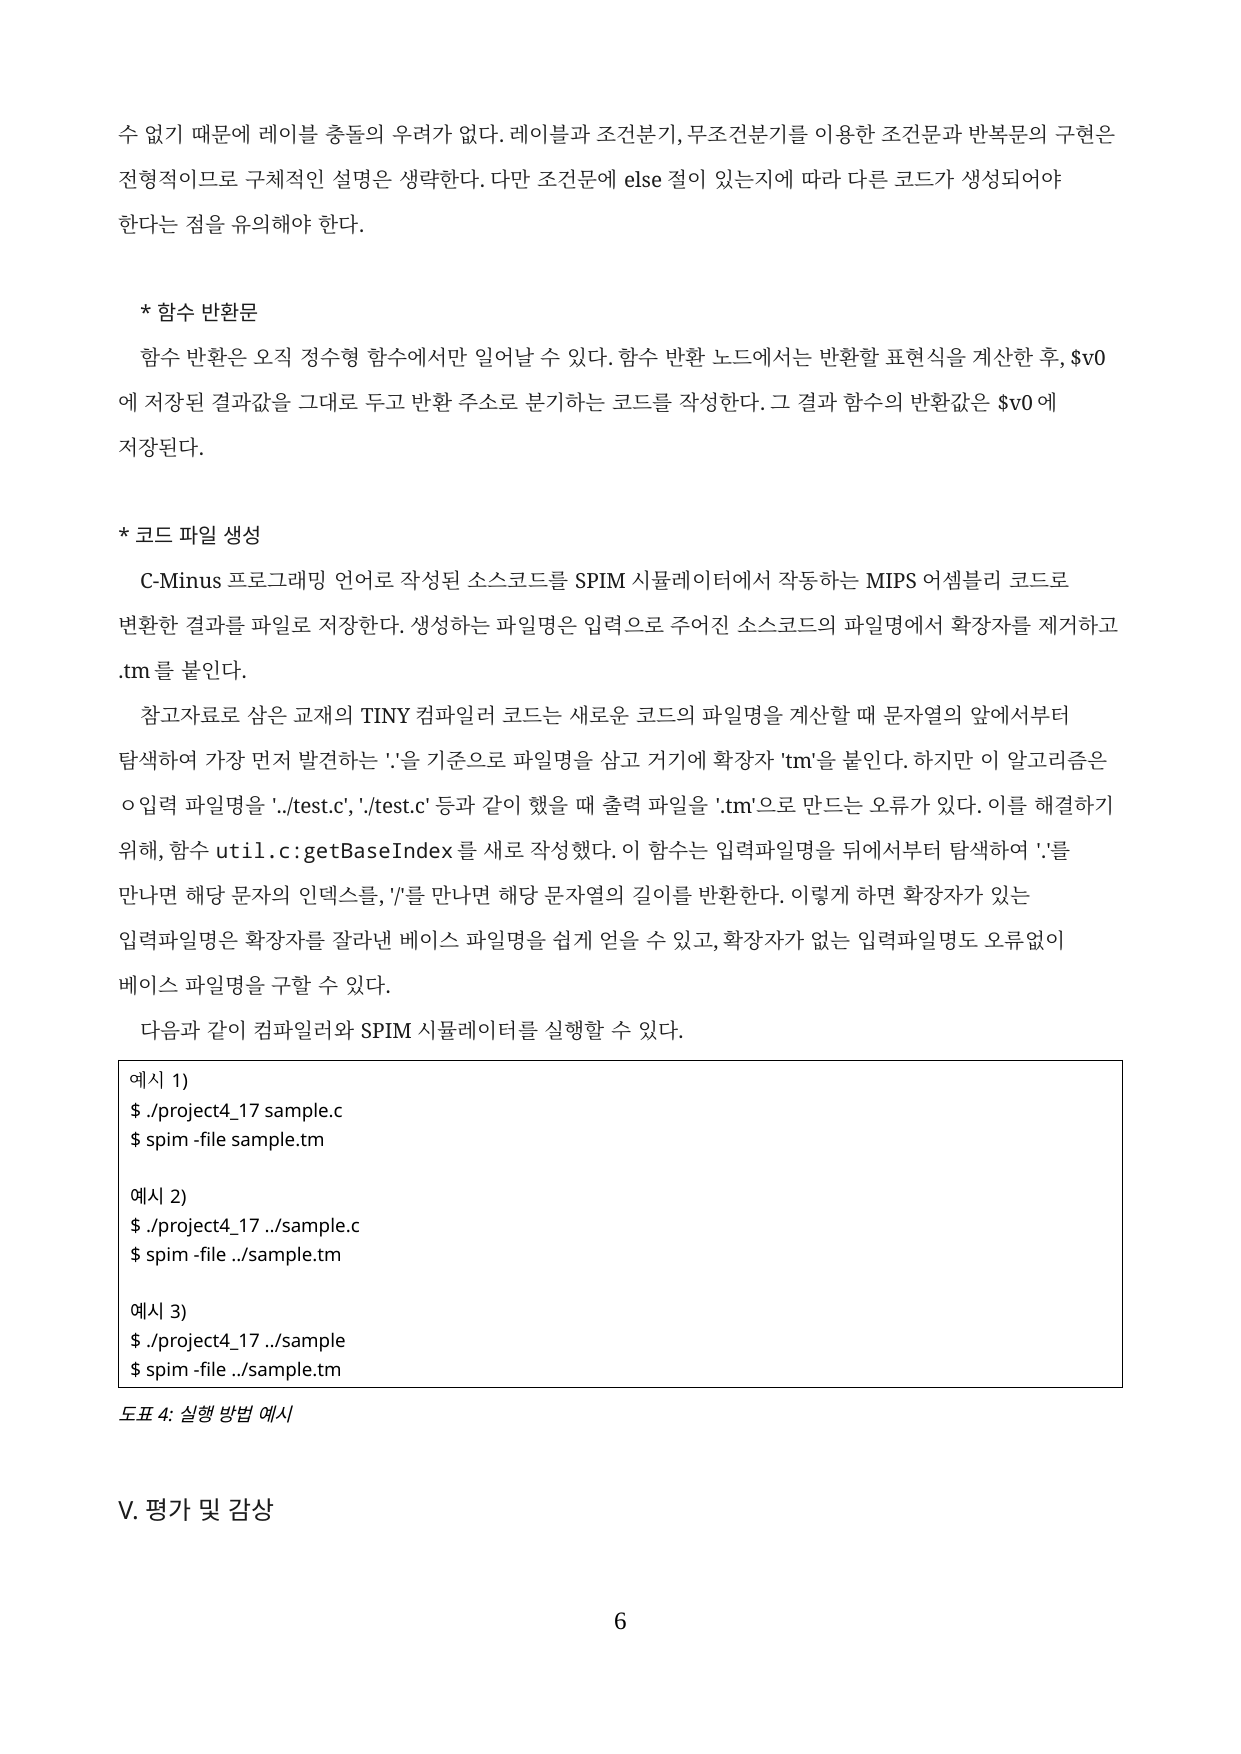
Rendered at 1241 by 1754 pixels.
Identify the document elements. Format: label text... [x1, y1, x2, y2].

text * 함수 반환문 [118, 296, 1122, 326]
text 참고자료로 삼은 교재의 TINY 컴파일러 코드는 새로운 코드의 파일명을 계산할 때 문자열의 앞에서부터 탐색하여 가장 먼저 발견하는 '.'을 기준으로 파일명을 삼고 거기에 확장자 'tm'을 붙인다. 하지만 이 알고리즘은 ㅇ입력 파일명을 '../test.c', './test.c' 등과 같이 했을 때 출력 파일을 '.tm'으로 만드는 오류가 있다. 이를 해결하기 위해, 함수 util.c:getBaseIndex를 새로 작성했다. 이 함수는 입력파일명을 뒤에서부터 탐색하여 '.'를 만나면 해당 문자의 인덱스를, '/'를 만나면 해당 문자열의 길이를 반환한다. 이렇게 하면 확장자가 있는 입력파일명은 확장자를 잘라낸 베이스 파일명을 쉽게 얻을 수 있고, 확장자가 없는 입력파일명도 오류없이 베이스 파일명을 구할 수 있다. [118, 699, 1122, 999]
text 다음과 같이 컴파일러와 SPIM 시뮬레이터를 실행할 수 있다. [118, 1014, 1122, 1045]
text 함수 반환은 오직 정수형 함수에서만 일어날 수 있다. 함수 반환 노드에서는 반환할 표현식을 계산한 후, $v0에 저장된 결과값을 그대로 두고 반환 주소로 분기하는 코드를 작성한다. 그 결과 함수의 반환값은 $v0에 저장된다. [118, 341, 1122, 461]
text ­* 코드 파일 생성 [118, 519, 1122, 549]
text C-Minus 프로그래밍 언어로 작성된 소스코드를 SPIM 시뮬레이터에서 작동하는 MIPS 어셈블리 코드로 변환한 결과를 파일로 저장한다. 생성하는 파일명은 입력으로 주어진 소스코드의 파일명에서 확장자를 제거하고 .tm를 붙인다. [118, 564, 1122, 684]
table_header 예시 1) $ ./project4_17 sample.c $ spim -file sample.tm 예시 2) $ ./project4_17 ../sample.c $ spim -file ../sample.tm 예시 3) $ ./project4_17 ../sample $ spim -file ../sample.tm [119, 1061, 1122, 1387]
text 도표 4: 실행 방법 예시 [118, 1400, 1122, 1427]
text V. 평가 및 감상 [118, 1491, 1122, 1527]
text 수 없기 때문에 레이블 충돌의 우려가 없다. 레이블과 조건분기, 무조건분기를 이용한 조건문과 반복문의 구현은 전형적이므로 구체적인 설명은 생략한다. 다만 조건문에 else 절이 있는지에 따라 다른 코드가 생성되어야 한다는 점을 유의해야 한다. [118, 118, 1122, 238]
